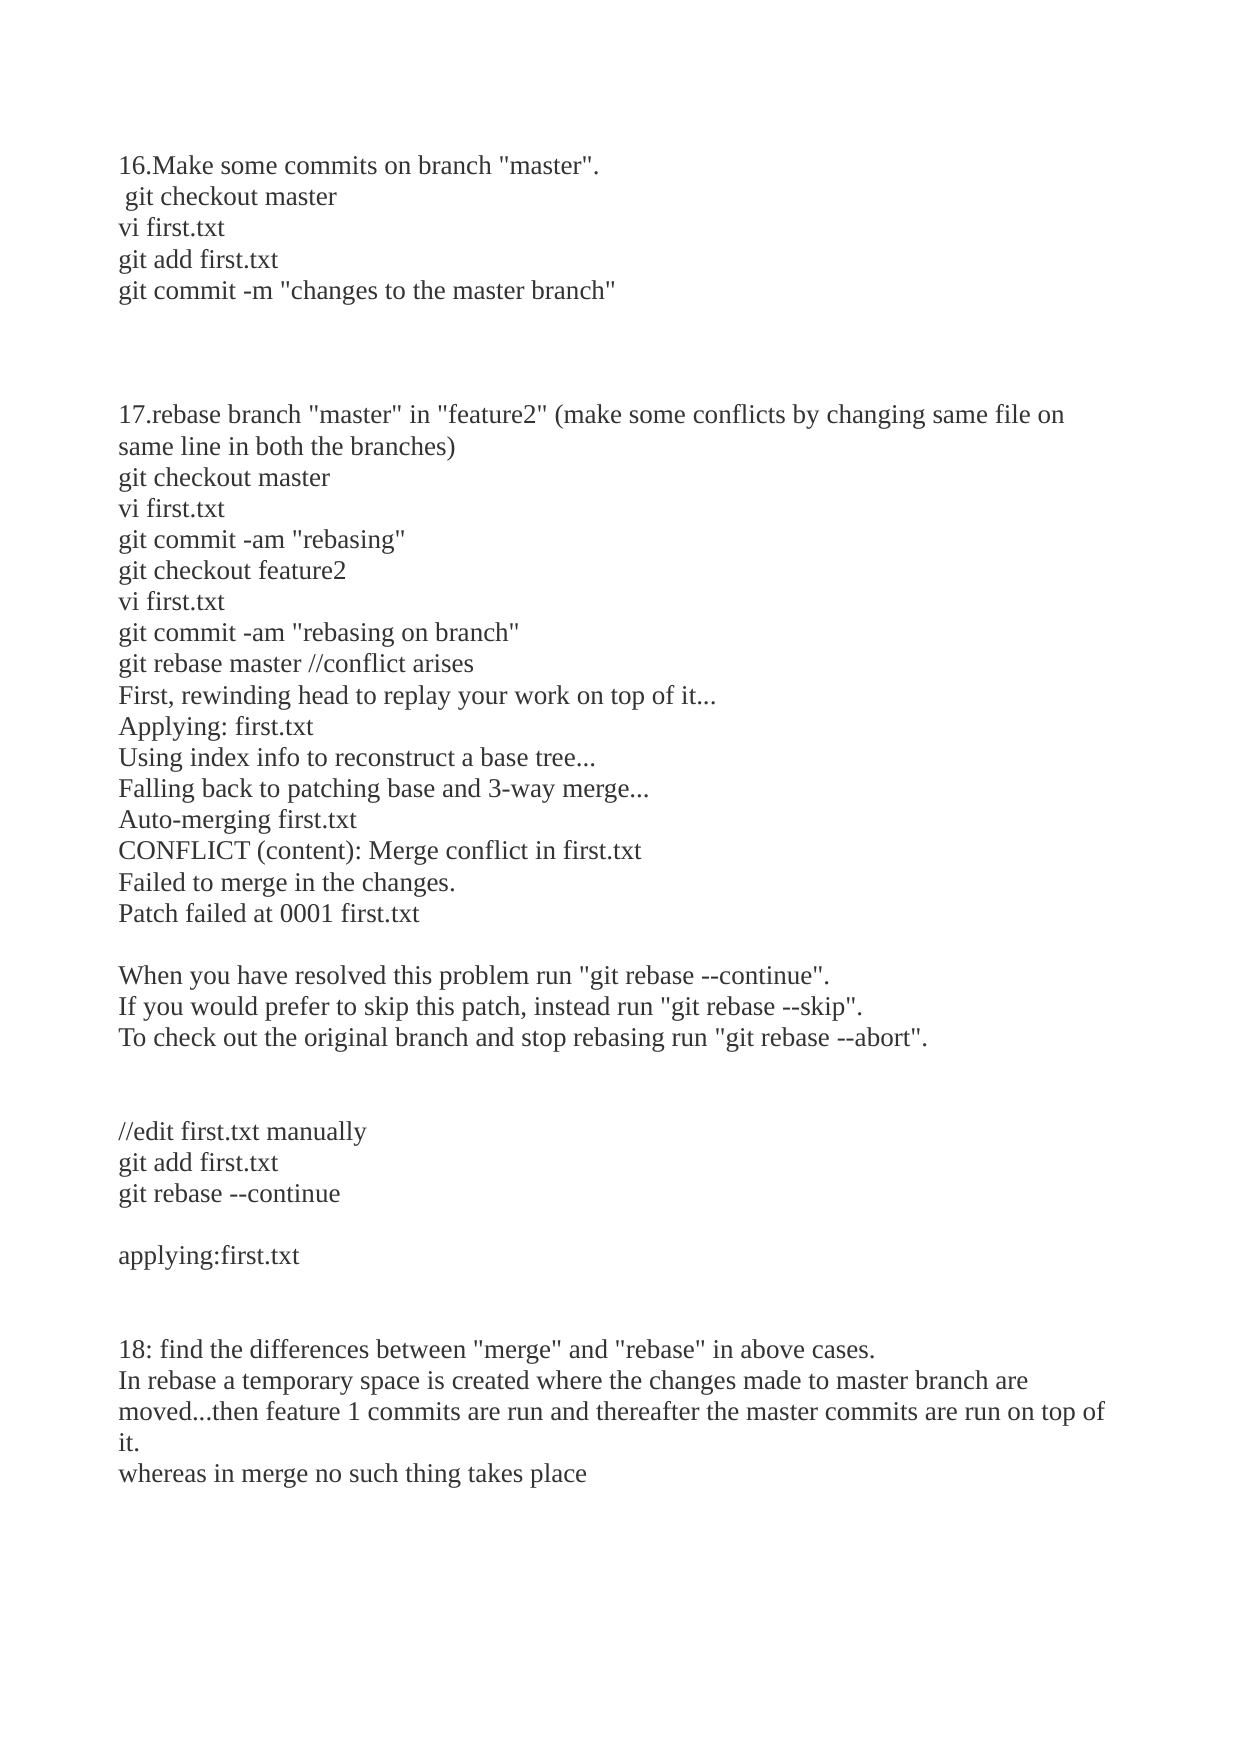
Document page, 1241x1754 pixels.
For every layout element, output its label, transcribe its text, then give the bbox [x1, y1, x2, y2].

text Auto-merging first.txt [118, 803, 1122, 834]
text CONFLICT (content): Merge conflict in first.txt [118, 834, 1122, 866]
text vi first.txt [118, 585, 1122, 616]
text Applying: first.txt [118, 710, 1122, 741]
text //edit first.txt manually [118, 1115, 1122, 1146]
text git checkout feature2 [118, 554, 1122, 585]
text whereas in merge no such thing takes place [118, 1457, 1122, 1488]
text git commit -am "rebasing on branch" [118, 616, 1122, 648]
text If you would prefer to skip this patch, instead run "git rebase --skip". [118, 990, 1122, 1021]
text Patch failed at 0001 first.txt [118, 897, 1122, 928]
text git add first.txt [118, 243, 1122, 274]
text git add first.txt [118, 1146, 1122, 1177]
text When you have resolved this problem run "git rebase --continue". [118, 959, 1122, 990]
text Using index info to reconstruct a base tree... [118, 741, 1122, 772]
text Falling back to patching base and 3-way merge... [118, 772, 1122, 803]
text git rebase master //conflict arises [118, 648, 1122, 679]
text 17.rebase branch "master" in "feature2" (make some conflicts by changing same file on same line in both the branches) [118, 398, 1122, 461]
text git checkout master [118, 461, 1122, 492]
text 18: find the differences between "merge" and "rebase" in above cases. [118, 1333, 1122, 1364]
text vi first.txt [118, 492, 1122, 523]
text git commit -m "changes to the master branch" [118, 274, 1122, 305]
text To check out the original branch and stop rebasing run "git rebase --abort". [118, 1021, 1122, 1052]
text Failed to merge in the changes. [118, 866, 1122, 897]
text 16.Make some commits on branch "master". [118, 149, 1122, 180]
text git commit -am "rebasing" [118, 523, 1122, 554]
text applying:first.txt [118, 1239, 1122, 1271]
text git checkout master [118, 180, 1122, 212]
text First, rewinding head to replay your work on top of it... [118, 679, 1122, 710]
text git rebase --continue [118, 1177, 1122, 1208]
text vi first.txt [118, 212, 1122, 243]
text In rebase a temporary space is created where the changes made to master branch are moved...then feature 1 commits are run and thereafter the master commits are run on top of it. [118, 1364, 1122, 1457]
